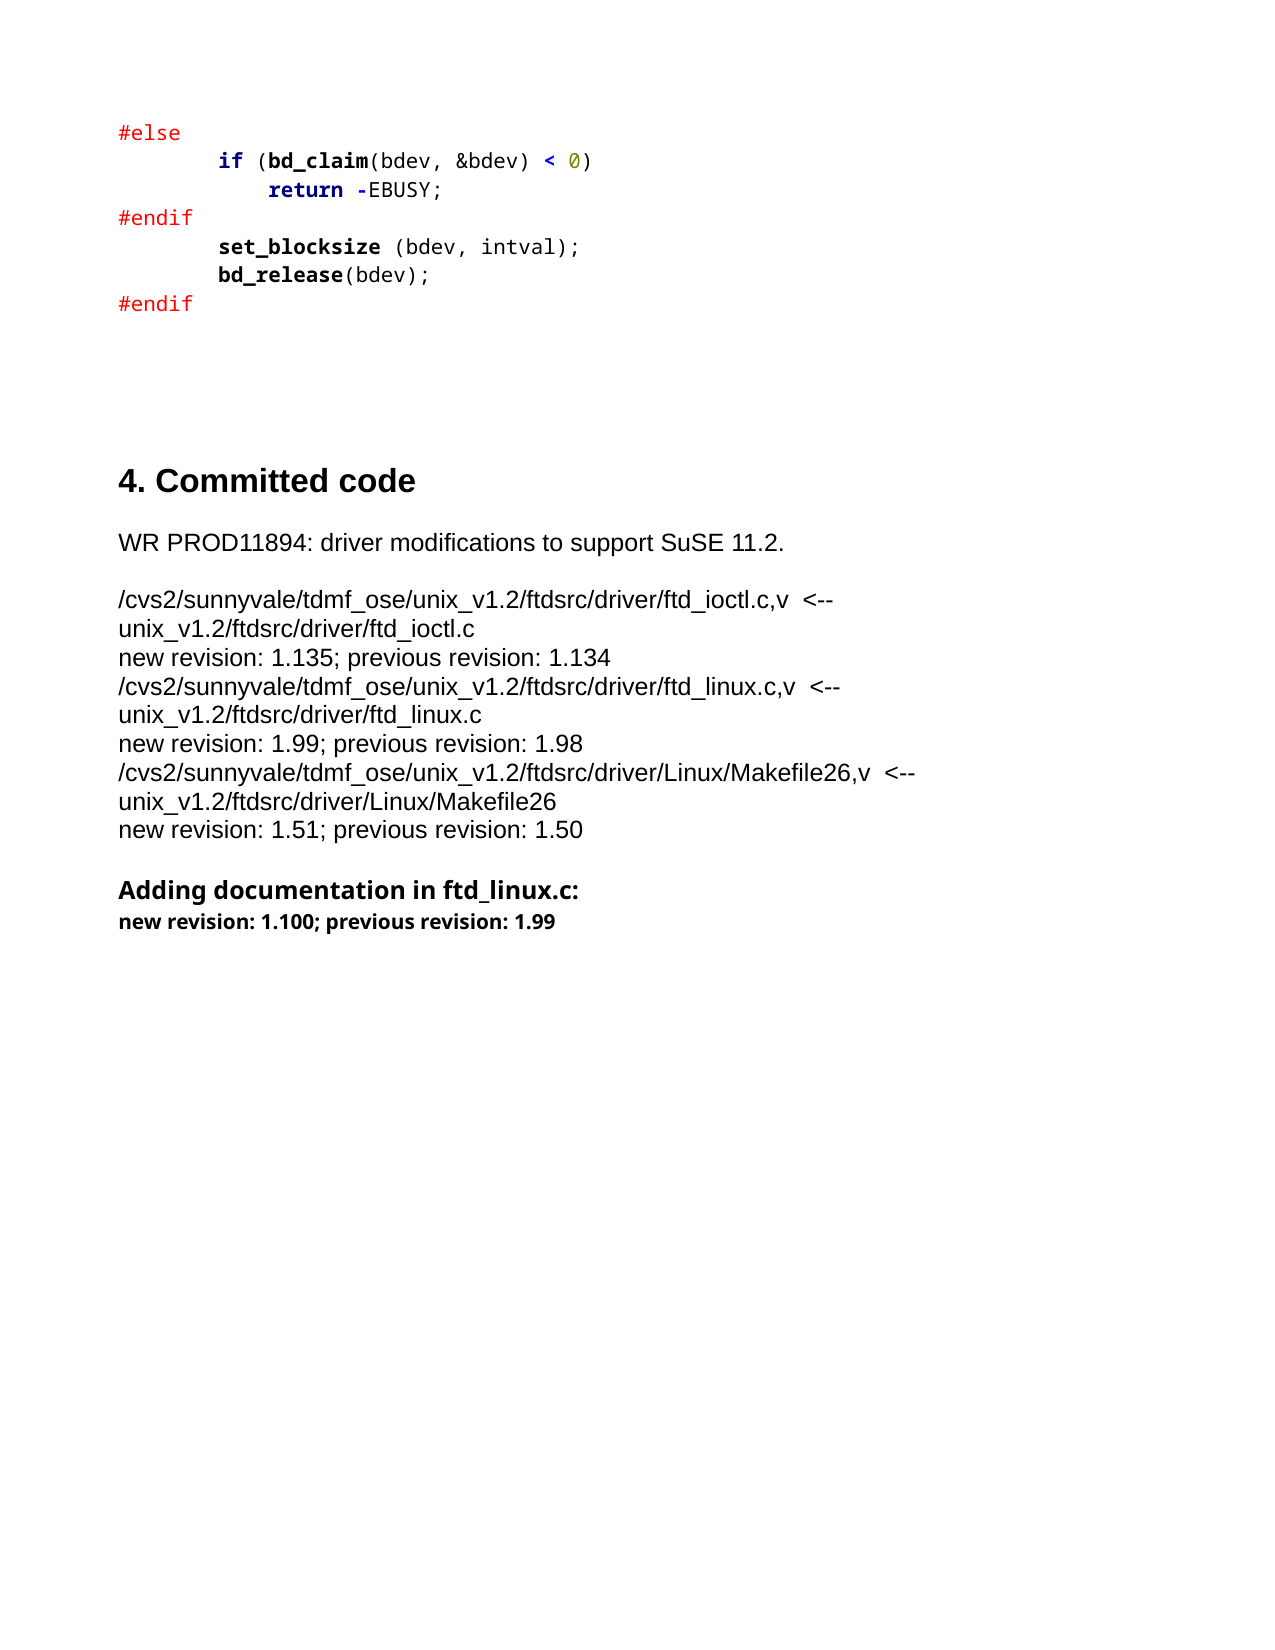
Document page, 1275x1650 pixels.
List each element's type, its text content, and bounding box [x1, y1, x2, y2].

text new revision: 1.135; previous revision: 1.134 [118, 643, 1157, 672]
text new revision: 1.51; previous revision: 1.50 [118, 815, 1157, 844]
text /cvs2/sunnyvale/tdmf_ose/unix_v1.2/ftdsrc/driver/ftd_linux.c,v <-- unix_v1.2/ftdsrc/driver/ftd_linux.c [118, 672, 1157, 729]
text /cvs2/sunnyvale/tdmf_ose/unix_v1.2/ftdsrc/driver/ftd_ioctl.c,v <-- unix_v1.2/ftdsrc/driver/ftd_ioctl.c [118, 585, 1157, 643]
text new revision: 1.99; previous revision: 1.98 [118, 729, 1157, 758]
text WR PROD11894: driver modifications to support SuSE 11.2. [118, 528, 1157, 557]
text Adding documentation in ftd_linux.c: [118, 873, 1157, 907]
text new revision: 1.100; previous revision: 1.99 [118, 907, 1157, 935]
text #else if (bd_claim(bdev, &bdev) < 0) return -EBUSY; #endif set_blocksize (bdev, intval); bd_release(bdev); #endif [118, 118, 1157, 374]
subtitle 4. Committed code [118, 461, 1157, 499]
text /cvs2/sunnyvale/tdmf_ose/unix_v1.2/ftdsrc/driver/Linux/Makefile26,v <-- unix_v1.2/ftdsrc/driver/Linux/Makefile26 [118, 758, 1157, 815]
